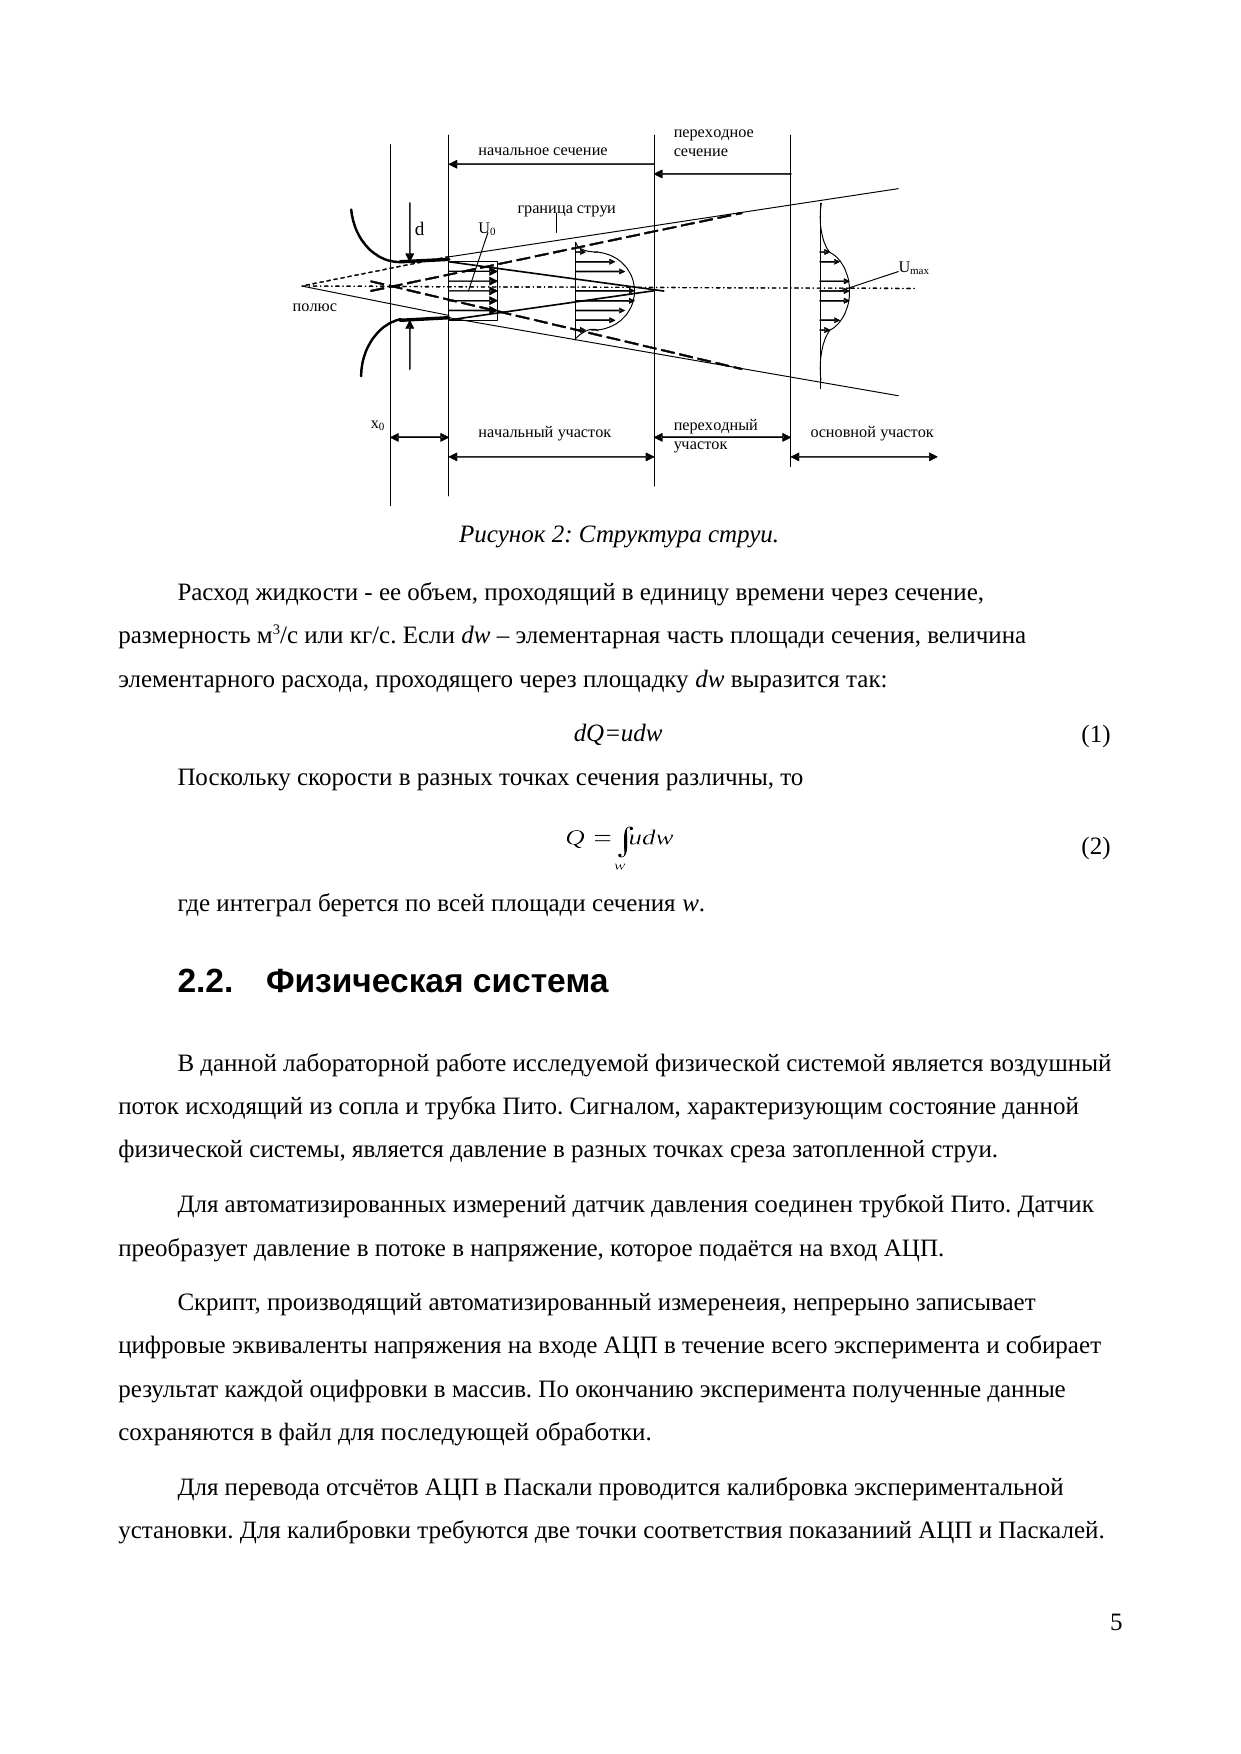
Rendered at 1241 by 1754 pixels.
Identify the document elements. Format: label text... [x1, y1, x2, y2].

subtitle Физическая система [118, 961, 1122, 999]
text Для автоматизированных измерений датчик давления соединен трубкой Пито. Датчик преобразует давление в потоке в напряжение, которое подаётся на вход АЦП. [118, 1189, 1122, 1261]
text Скрипт, производящий автоматизированный измеренеия, непрерыно записывает цифровые эквиваленты напряжения на входе АЦП в течение всего эксперимента и собирает результат каждой оцифровки в массив. По окончанию эксперимента полученные данные сохраняются в файл для последующей обработки. [118, 1287, 1122, 1446]
text [118, 817, 562, 873]
text Расход жидкости - ее объем, проходящий в единицу времени через сечение, размерность м3/c или кг/с. Если dw – элементарная часть площади сечения, величина элементарного расхода, проходящего через площадку dw выразится так: [118, 577, 1122, 692]
text В данной лабораторной работе исследуемой физической системой является воздушный поток исходящий из сопла и трубка Пито. Сигналом, характеризующим состояние данной физической системы, является давление в разных точках среза затопленной струи. [118, 1048, 1122, 1163]
text (1) [118, 719, 1110, 747]
text (2) [678, 817, 1110, 873]
text Поскольку скорости в разных точках сечения различны, то [118, 762, 1122, 791]
text Для перевода отсчётов АЦП в Паскали проводится калибровка экспериментальной установки. Для калибровки требуются две точки соответствия показаниий АЦП и Паскалей. [118, 1472, 1122, 1544]
text где интеграл берется по всей площади сечения w. [118, 888, 1110, 917]
text Рисунок 2: Структура струи. [118, 519, 1122, 548]
